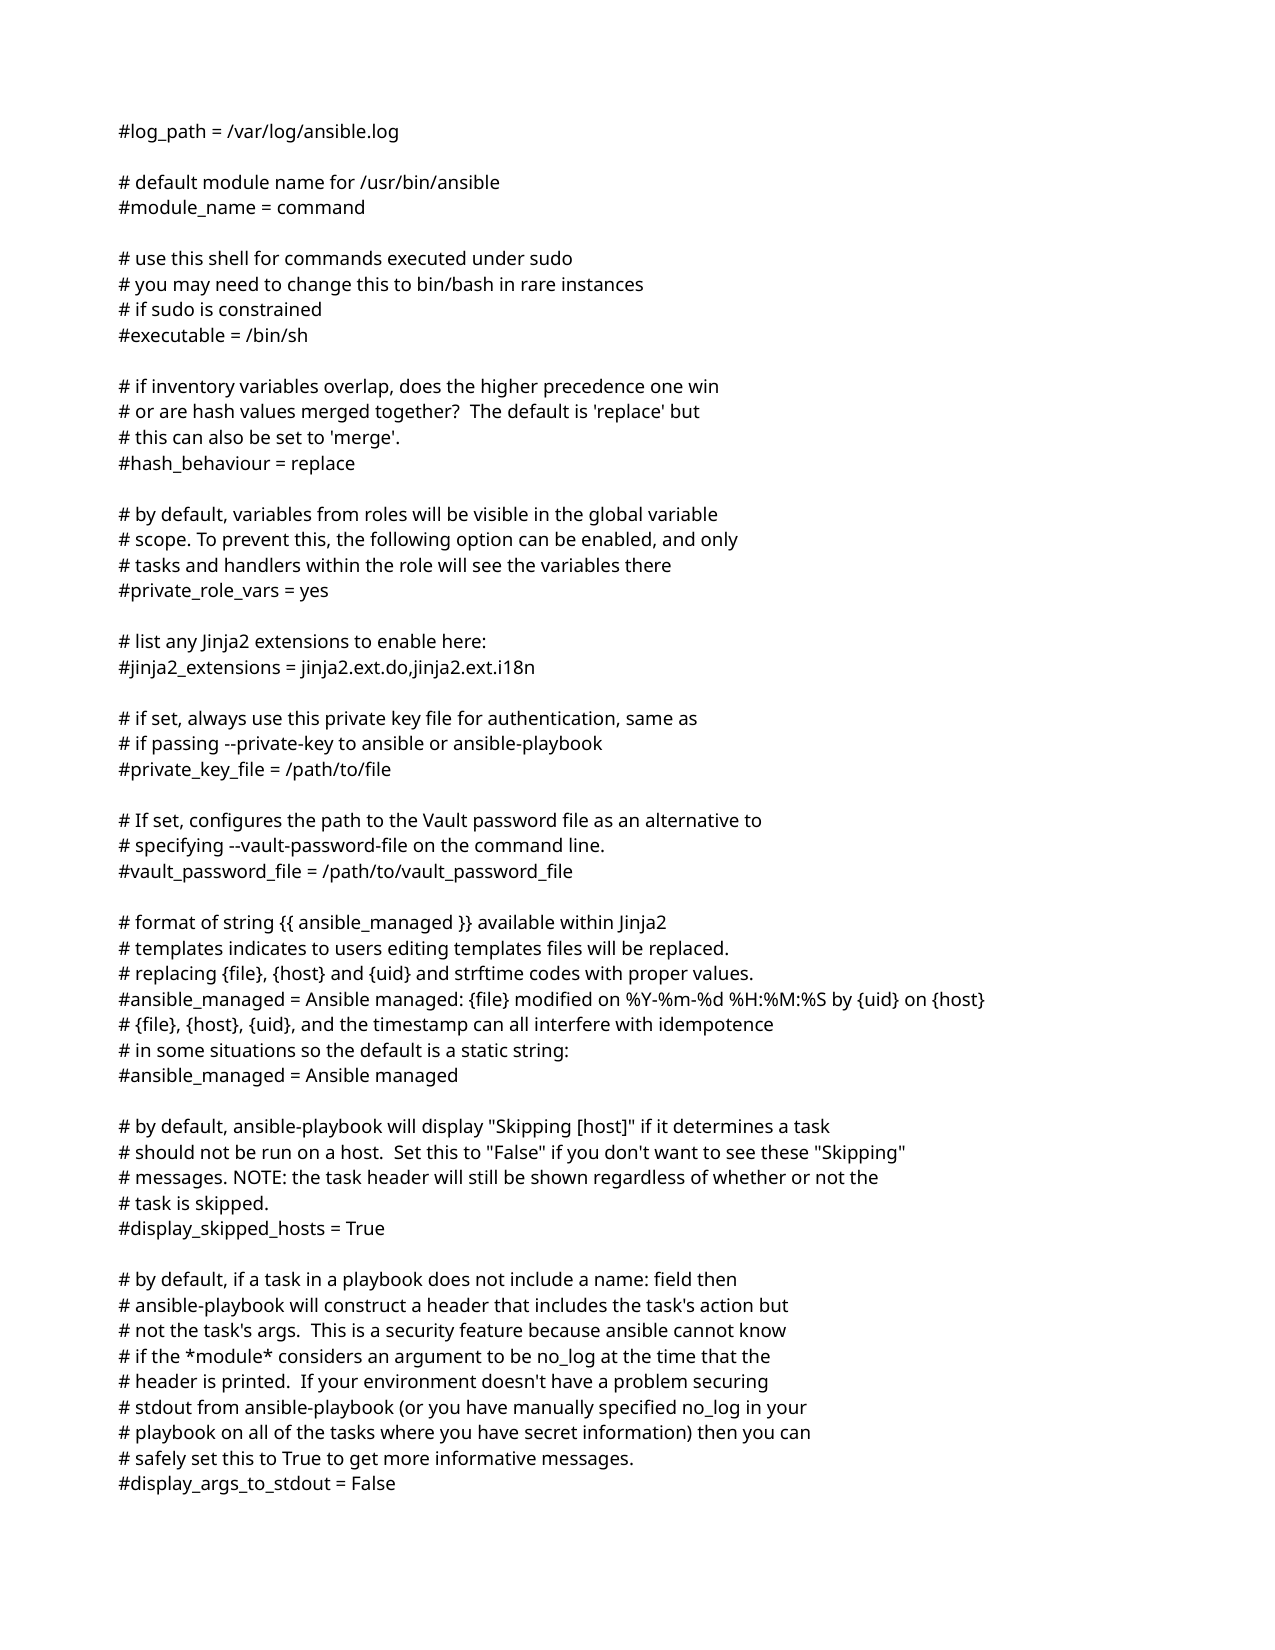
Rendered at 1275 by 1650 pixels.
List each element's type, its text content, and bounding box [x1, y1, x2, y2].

text #log_path = /var/log/ansible.log [118, 118, 1157, 144]
text # if the *module* considers an argument to be no_log at the time that the [118, 1343, 1157, 1369]
text #ansible_managed = Ansible managed: {file} modified on %Y-%m-%d %H:%M:%S by {uid} on {host} [118, 986, 1157, 1011]
text # tasks and handlers within the role will see the variables there [118, 552, 1157, 577]
text # specifying --vault-password-file on the command line. [118, 833, 1157, 858]
text # templates indicates to users editing templates files will be replaced. [118, 935, 1157, 960]
text #vault_password_file = /path/to/vault_password_file [118, 858, 1157, 884]
text # header is printed. If your environment doesn't have a problem securing [118, 1369, 1157, 1394]
text #private_role_vars = yes [118, 577, 1157, 603]
text # use this shell for commands executed under sudo [118, 246, 1157, 271]
text # ansible-playbook will construct a header that includes the task's action but [118, 1292, 1157, 1318]
text # {file}, {host}, {uid}, and the timestamp can all interfere with idempotence [118, 1011, 1157, 1037]
text #executable = /bin/sh [118, 322, 1157, 348]
text # by default, variables from roles will be visible in the global variable [118, 501, 1157, 526]
text # safely set this to True to get more informative messages. [118, 1445, 1157, 1471]
text # replacing {file}, {host} and {uid} and strftime codes with proper values. [118, 960, 1157, 986]
text # if set, always use this private key file for authentication, same as [118, 705, 1157, 731]
text #module_name = command [118, 195, 1157, 220]
text # format of string {{ ansible_managed }} available within Jinja2 [118, 909, 1157, 935]
text # you may need to change this to bin/bash in rare instances [118, 271, 1157, 297]
text # by default, ansible-playbook will display "Skipping [host]" if it determines a task [118, 1113, 1157, 1139]
text # or are hash values merged together? The default is 'replace' but [118, 399, 1157, 424]
text # stdout from ansible-playbook (or you have manually specified no_log in your [118, 1394, 1157, 1420]
text # not the task's args. This is a security feature because ansible cannot know [118, 1318, 1157, 1343]
text # default module name for /usr/bin/ansible [118, 169, 1157, 195]
text # messages. NOTE: the task header will still be shown regardless of whether or not the [118, 1164, 1157, 1190]
text # task is skipped. [118, 1190, 1157, 1216]
text #ansible_managed = Ansible managed [118, 1062, 1157, 1088]
text # playbook on all of the tasks where you have secret information) then you can [118, 1420, 1157, 1445]
text #hash_behaviour = replace [118, 450, 1157, 475]
text #display_args_to_stdout = False [118, 1471, 1157, 1496]
text #display_skipped_hosts = True [118, 1216, 1157, 1241]
text # if inventory variables overlap, does the higher precedence one win [118, 373, 1157, 399]
text # this can also be set to 'merge'. [118, 424, 1157, 450]
text # list any Jinja2 extensions to enable here: [118, 628, 1157, 654]
text # If set, configures the path to the Vault password file as an alternative to [118, 807, 1157, 833]
text #private_key_file = /path/to/file [118, 756, 1157, 782]
text # by default, if a task in a playbook does not include a name: field then [118, 1267, 1157, 1292]
text # scope. To prevent this, the following option can be enabled, and only [118, 526, 1157, 552]
text # should not be run on a host. Set this to "False" if you don't want to see these "Skipping" [118, 1139, 1157, 1164]
text # in some situations so the default is a static string: [118, 1037, 1157, 1062]
text #jinja2_extensions = jinja2.ext.do,jinja2.ext.i18n [118, 654, 1157, 679]
text # if sudo is constrained [118, 297, 1157, 322]
text # if passing --private-key to ansible or ansible-playbook [118, 731, 1157, 756]
